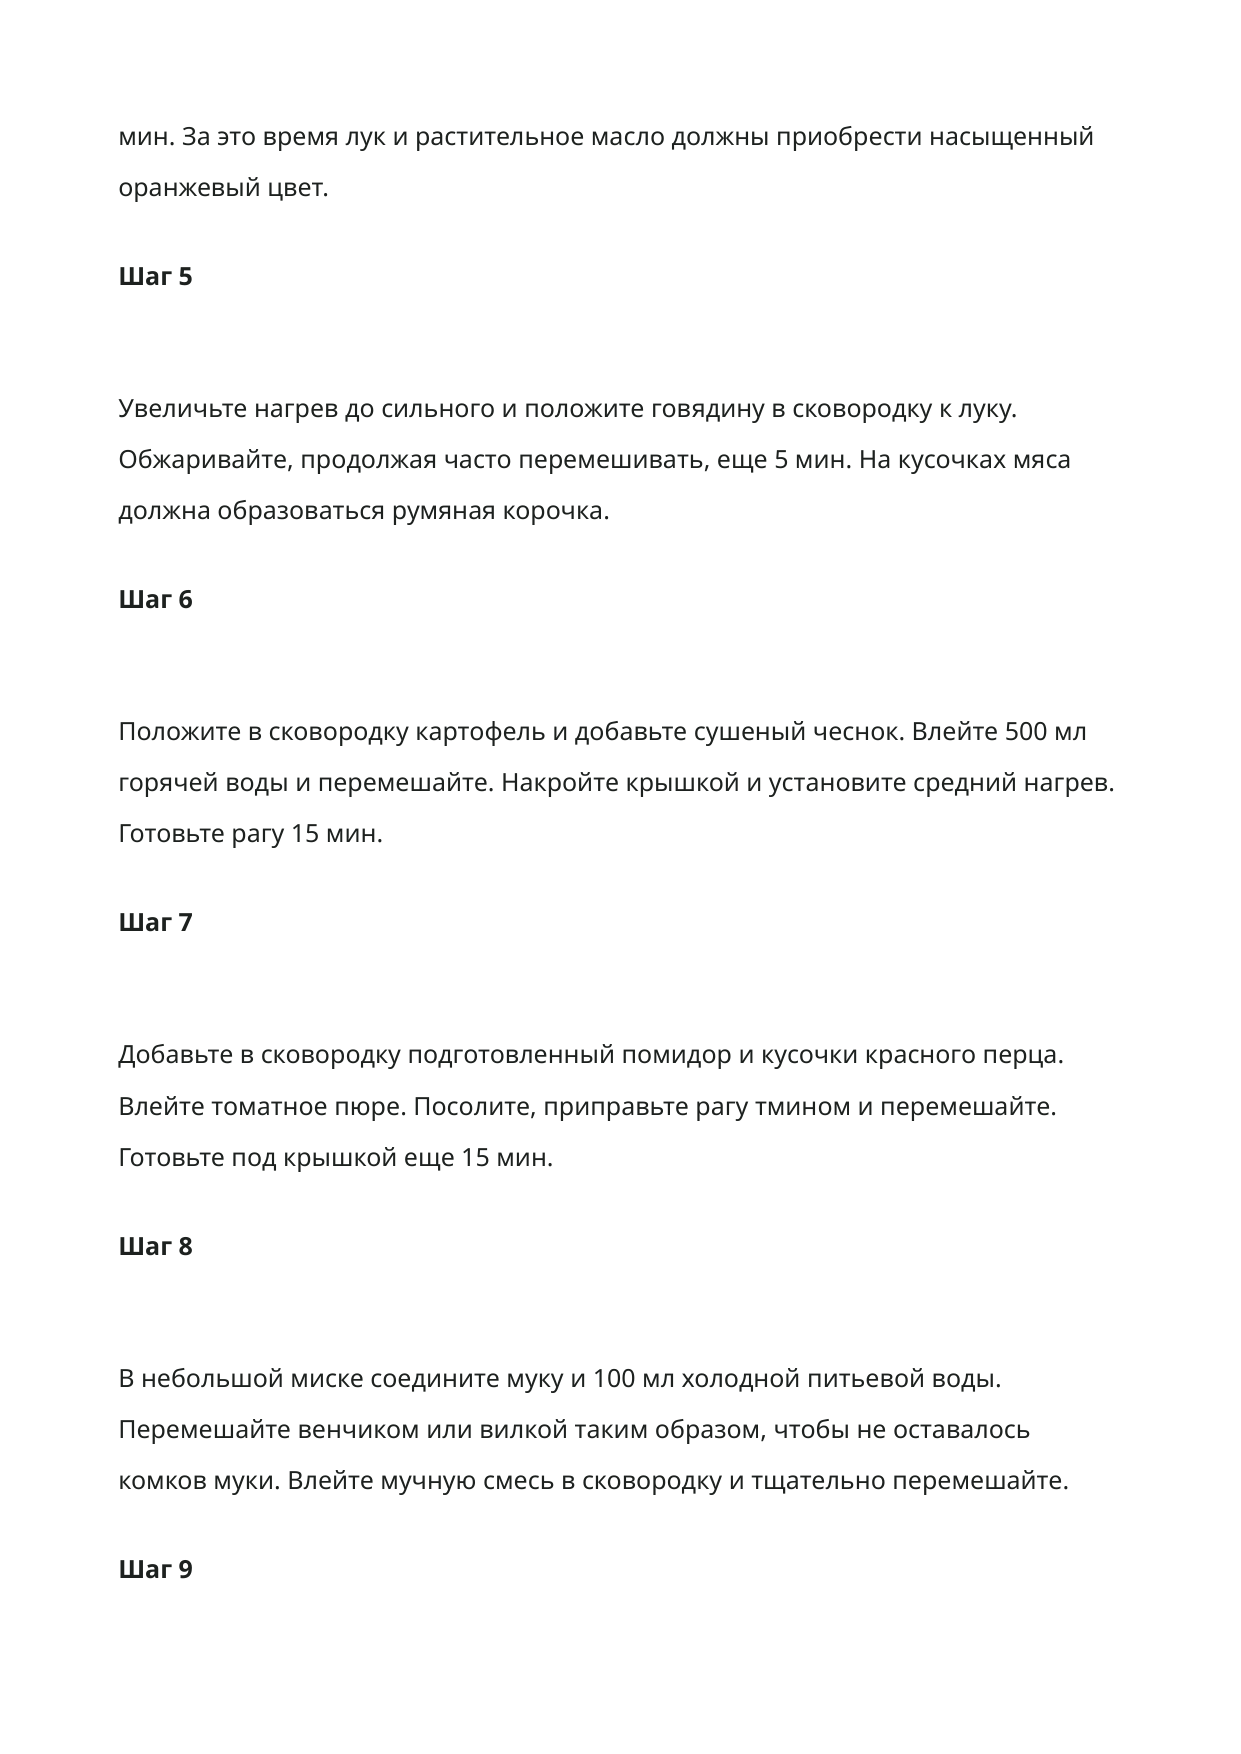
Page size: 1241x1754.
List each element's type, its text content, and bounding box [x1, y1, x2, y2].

text мин. За это время лук и растительное масло должны приобрести насыщенный оранжевый цвет. [118, 118, 1122, 203]
text Шаг 9 [118, 1552, 1122, 1586]
text В небольшой миске соедините муку и 100 мл холодной питьевой воды. Перемешайте венчиком или вилкой таким образом, чтобы не оставалось комков муки. Влейте мучную смесь в сковородку и тщательно перемешайте. [118, 1360, 1122, 1497]
text Шаг 7 [118, 905, 1122, 939]
text Положите в сковородку картофель и добавьте сушеный чеснок. Влейте 500 мл горячей воды и перемешайте. Накройте крышкой и установите средний нагрев. Готовьте рагу 15 мин. [118, 714, 1122, 850]
text Увеличьте нагрев до сильного и положите говядину в сковородку к луку. Обжаривайте, продолжая часто перемешивать, еще 5 мин. На кусочках мяса должна образоваться румяная корочка. [118, 390, 1122, 527]
text Шаг 8 [118, 1228, 1122, 1262]
text Шаг 6 [118, 582, 1122, 616]
text Добавьте в сковородку подготовленный помидор и кусочки красного перца. Влейте томатное пюре. Посолите, приправьте рагу тмином и перемешайте. Готовьте под крышкой еще 15 мин. [118, 1037, 1122, 1173]
text Шаг 5 [118, 258, 1122, 292]
